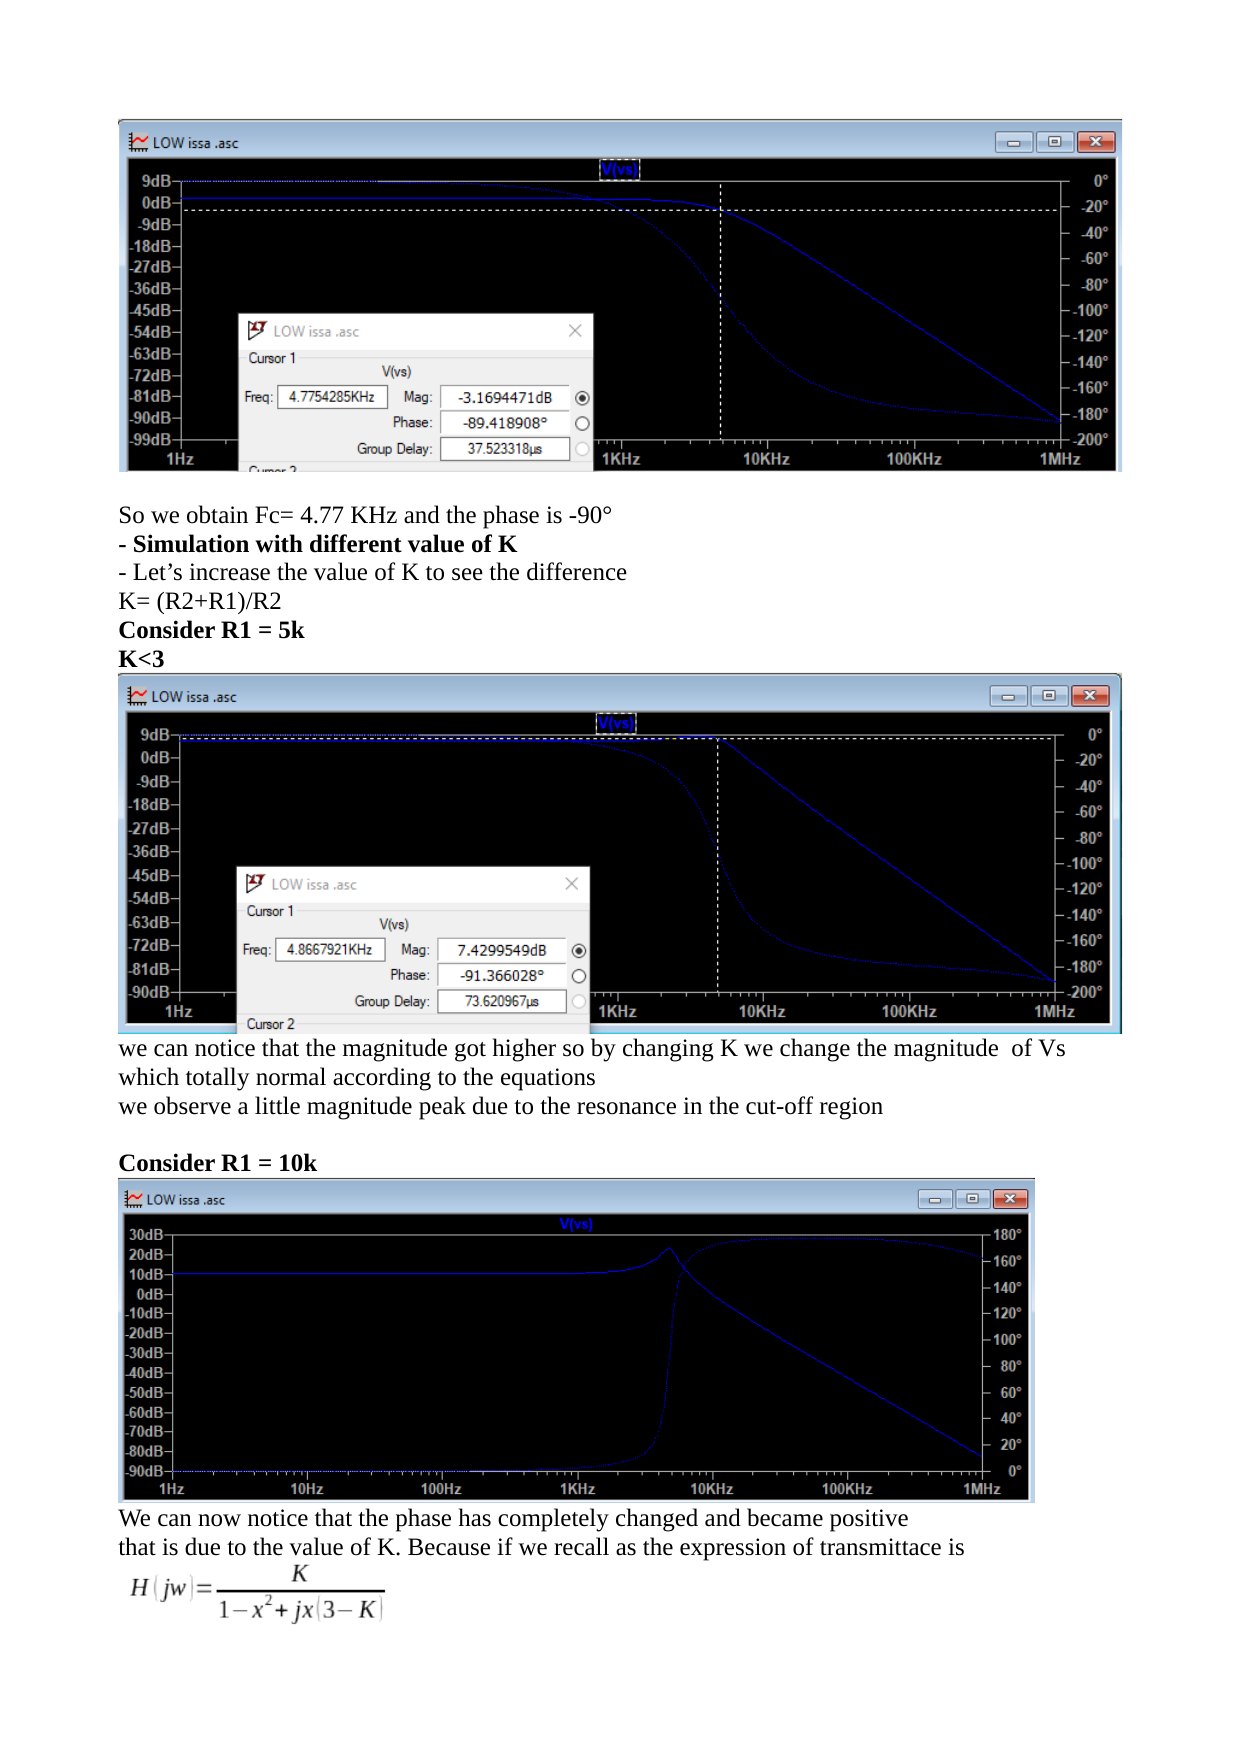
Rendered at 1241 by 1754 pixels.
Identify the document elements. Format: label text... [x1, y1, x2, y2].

text - Simulation with different value of K [118, 529, 1122, 557]
text we observe a little magnitude peak due to the resonance in the cut-off region [118, 1091, 1122, 1120]
picture [118, 1177, 1035, 1503]
text we can notice that the magnitude got higher so by changing K we change the magnitude of Vs which totally normal according to the equations [118, 1034, 1122, 1091]
text K= (R2+R1)/R2 [118, 586, 1122, 615]
picture [118, 118, 1123, 472]
picture [118, 1560, 398, 1626]
text that is due to the value of K. Because if we recall as the expression of transmittace is [118, 1532, 1122, 1626]
text Consider R1 = 10k [118, 1148, 1122, 1177]
text K<3 [118, 644, 1122, 672]
text So we obtain Fc= 4.77 KHz and the phase is -90° [118, 500, 1122, 529]
text We can now notice that the phase has completely changed and became positive [118, 1503, 1122, 1532]
text Consider R1 = 5k [118, 615, 1122, 644]
text - Let’s increase the value of K to see the difference [118, 557, 1122, 586]
picture [118, 672, 1123, 1034]
